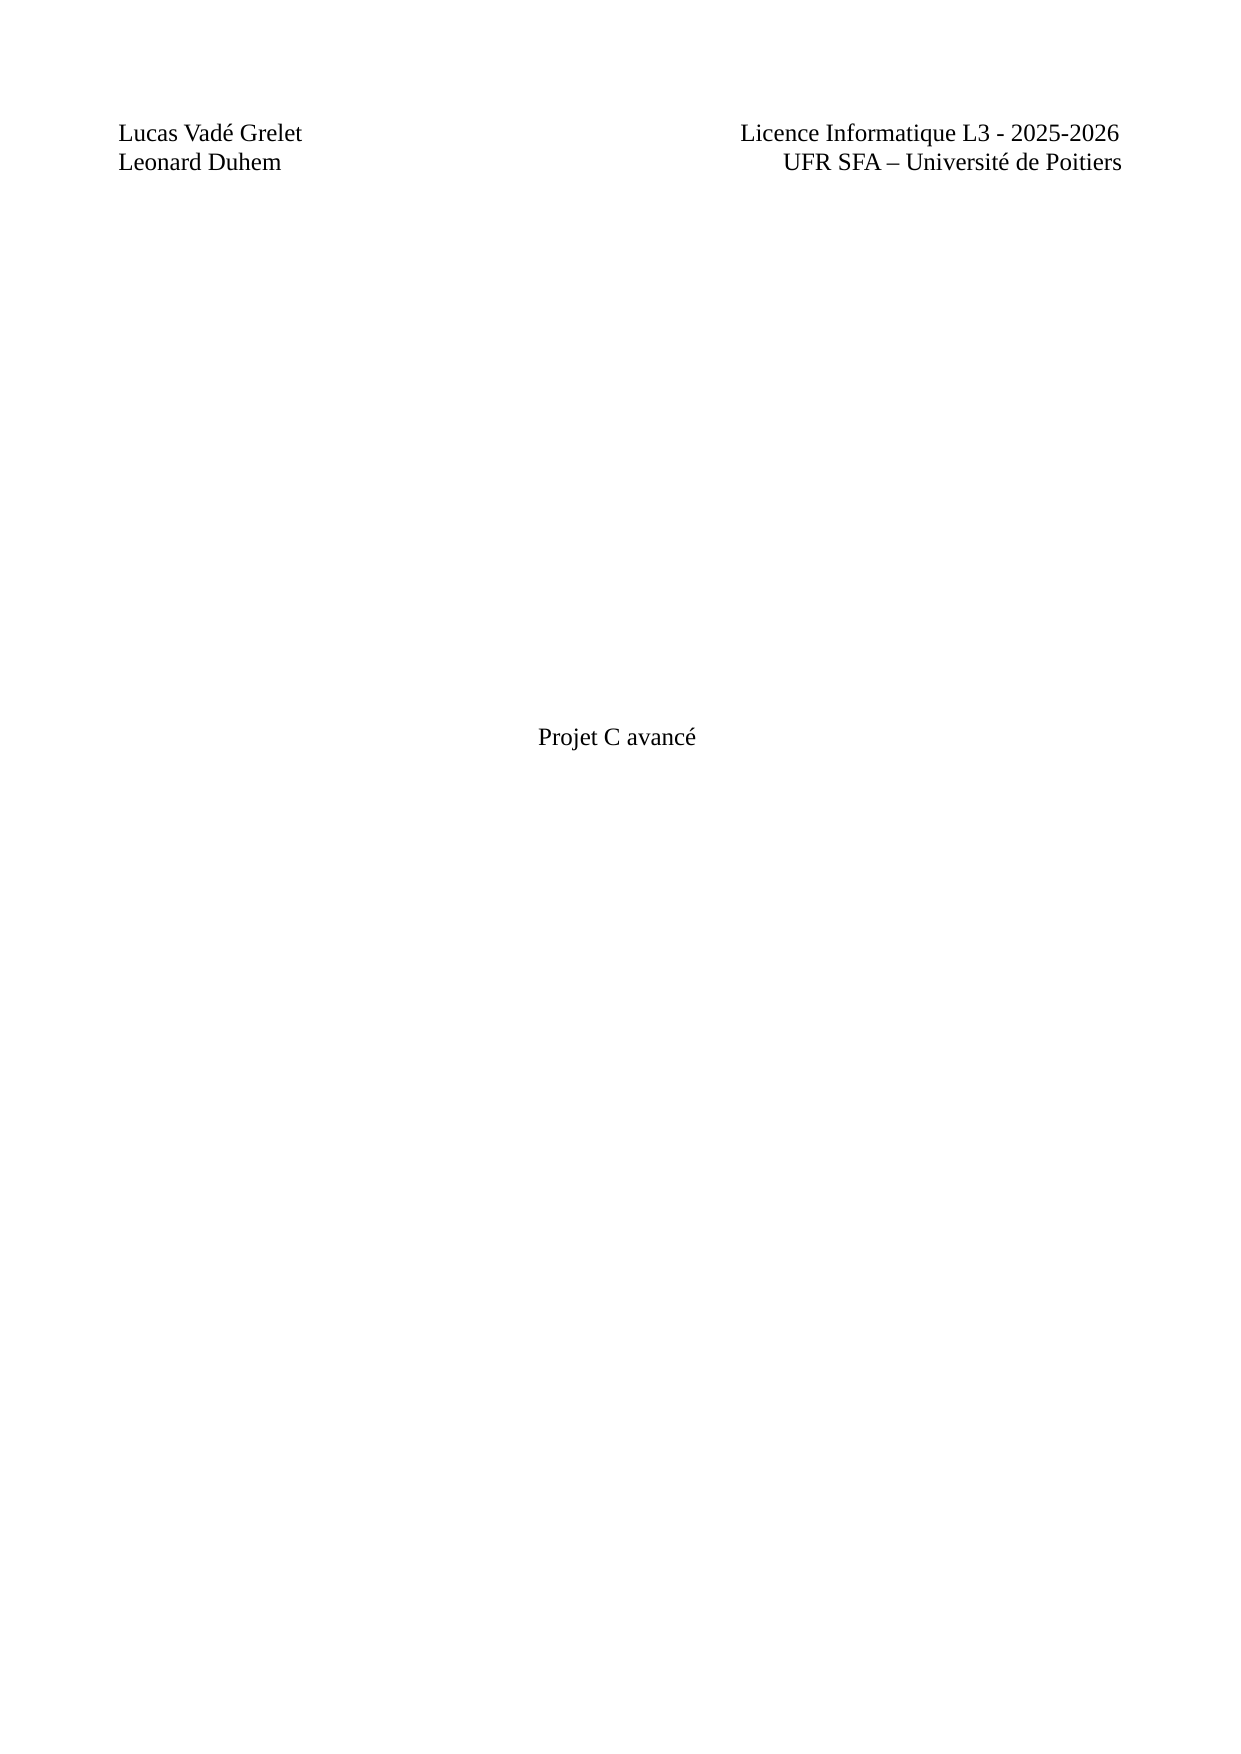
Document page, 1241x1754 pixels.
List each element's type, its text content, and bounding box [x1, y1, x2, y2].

text Lucas Vadé Grelet Licence Informatique L3 - 2025-2026 [118, 118, 1122, 147]
text Projet C avancé [118, 722, 1122, 751]
text Leonard Duhem UFR SFA – Université de Poitiers [118, 147, 1122, 176]
